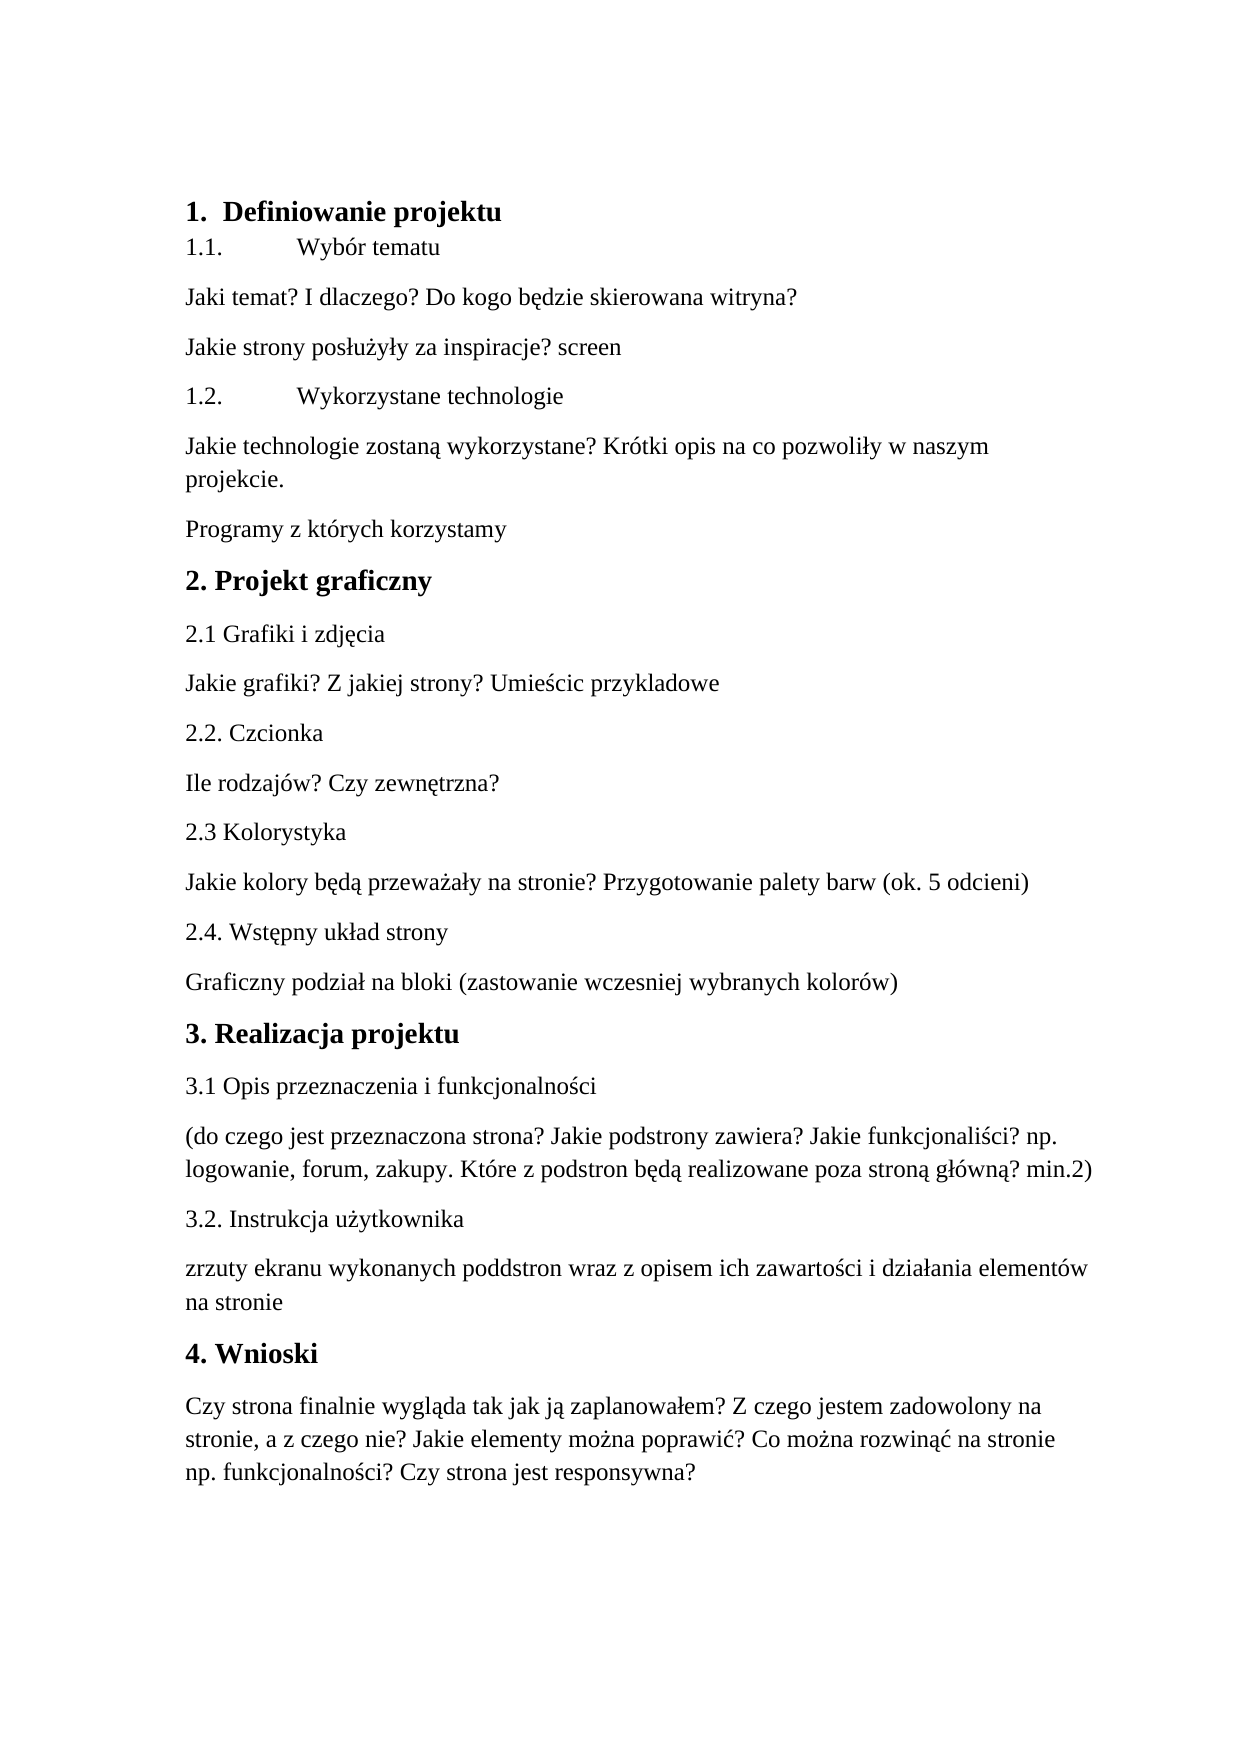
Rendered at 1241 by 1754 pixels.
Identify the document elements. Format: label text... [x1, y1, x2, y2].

text (do czego jest przeznaczona strona? Jakie podstrony zawiera? Jakie funkcjonaliści? np. logowanie, forum, zakupy. Które z podstron będą realizowane poza stroną główną? min.2) [185, 1121, 1093, 1183]
text Jakie grafiki? Z jakiej strony? Umieścic przykladowe [185, 668, 1093, 697]
text Jakie kolory będą przeważały na stronie? Przygotowanie palety barw (ok. 5 odcieni) [185, 867, 1093, 896]
text 3.1 Opis przeznaczenia i funkcjonalności [185, 1071, 1093, 1100]
text 2.4. Wstępny układ strony [185, 917, 1093, 946]
text Ile rodzajów? Czy zewnętrzna? [185, 768, 1093, 797]
text Jakie strony posłużyły za inspiracje? screen [185, 332, 1093, 361]
text 3. Realizacja projektu [185, 1016, 1093, 1050]
list Wykorzystane technologie [185, 381, 1093, 410]
text 3.2. Instrukcja użytkownika [185, 1204, 1093, 1233]
text 4. Wnioski [185, 1336, 1093, 1370]
text Czy strona finalnie wygląda tak jak ją zaplanowałem? Z czego jestem zadowolony na stronie, a z czego nie? Jakie elementy można poprawić? Co można rozwinąć na stronie np. funkcjonalności? Czy strona jest responsywna? [185, 1391, 1093, 1486]
text 2. Projekt graficzny [185, 563, 1093, 597]
text zrzuty ekranu wykonanych poddstron wraz z opisem ich zawartości i działania elementów na stronie [185, 1253, 1093, 1315]
list Definiowanie projektu [185, 194, 1093, 227]
text Jakie technologie zostaną wykorzystane? Krótki opis na co pozwoliły w naszym projekcie. [185, 431, 1093, 493]
text Graficzny podział na bloki (zastowanie wczesniej wybranych kolorów) [185, 967, 1093, 995]
text Programy z których korzystamy [185, 514, 1093, 543]
text 2.3 Kolorystyka [185, 817, 1093, 846]
text 2.1 Grafiki i zdjęcia [185, 619, 1093, 647]
list Wybór tematu [185, 232, 1093, 261]
text 2.2. Czcionka [185, 718, 1093, 747]
text Jaki temat? I dlaczego? Do kogo będzie skierowana witryna? [185, 282, 1093, 311]
